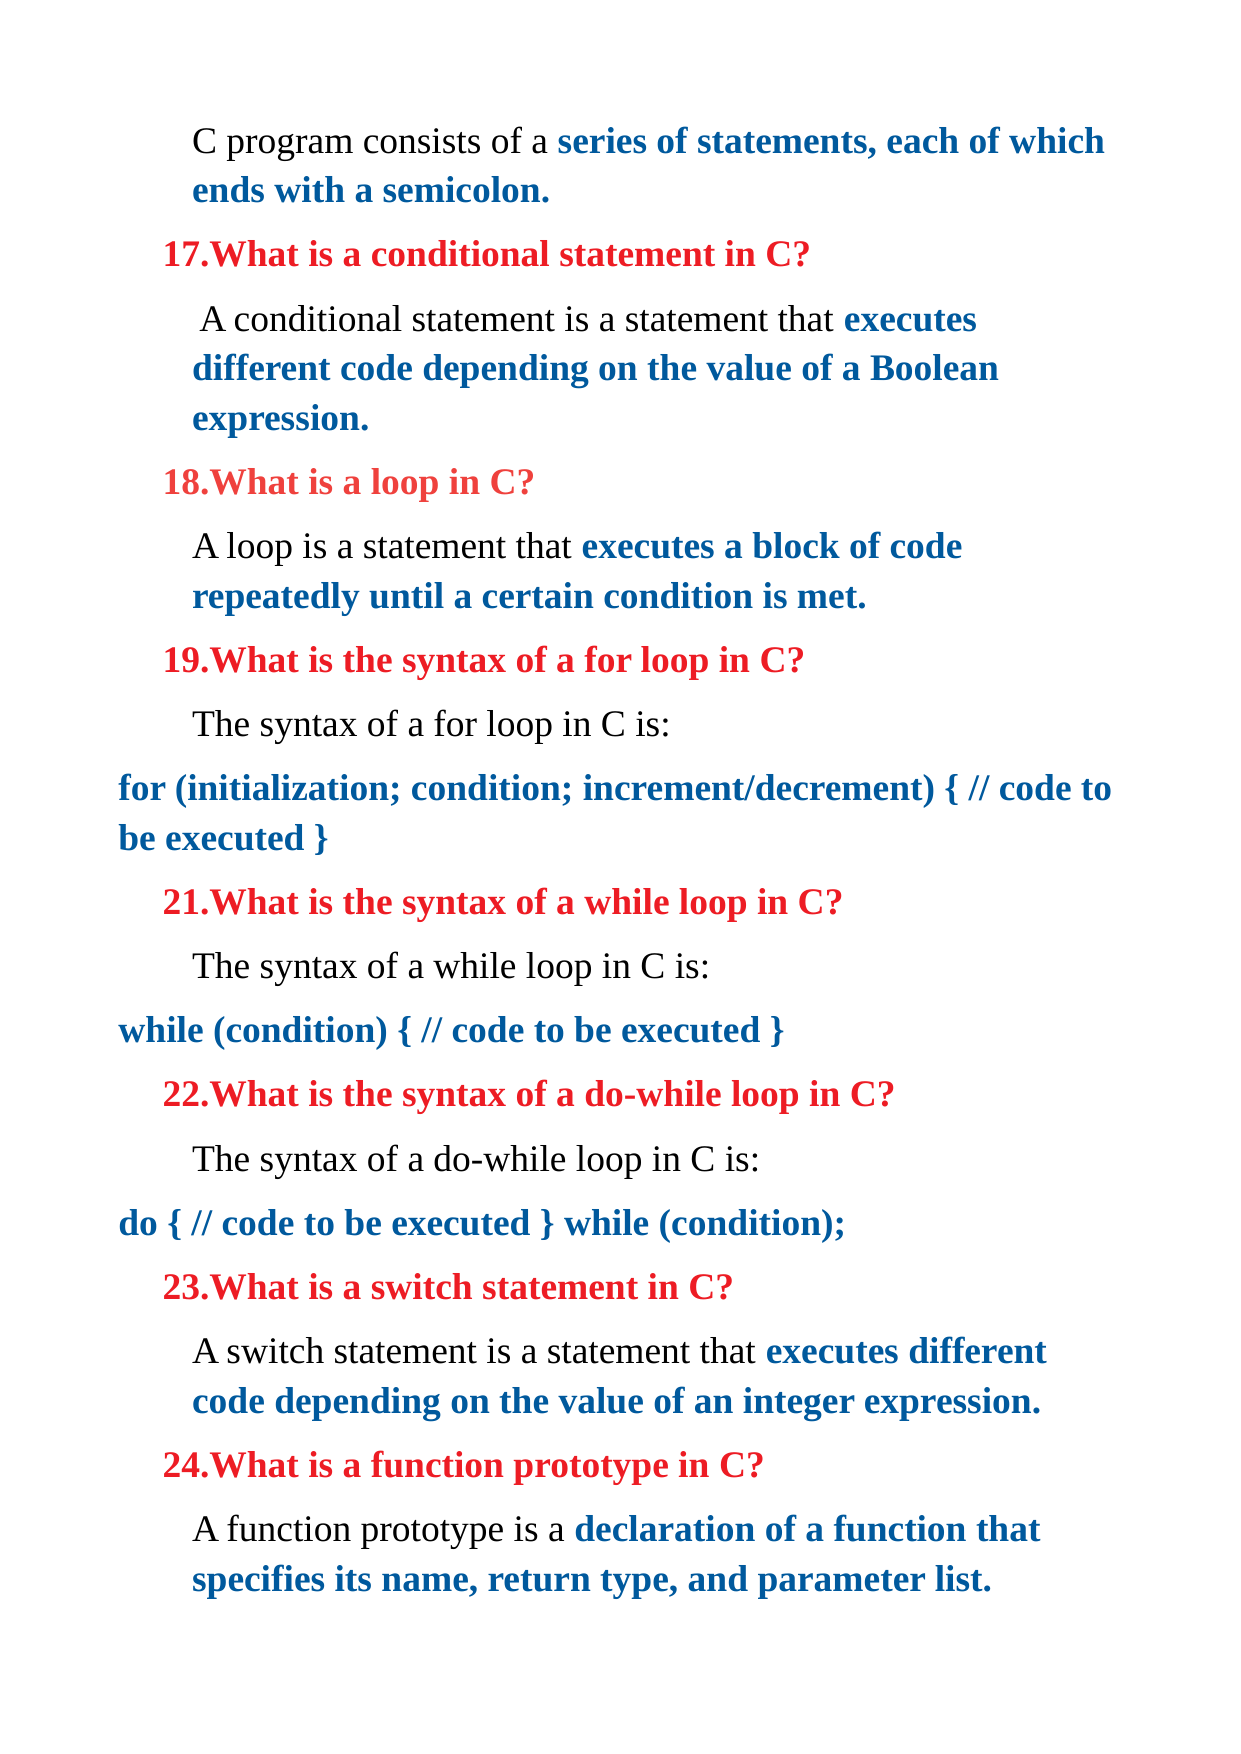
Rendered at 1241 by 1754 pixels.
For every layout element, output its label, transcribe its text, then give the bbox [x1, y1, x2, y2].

list The syntax of a do-while loop in C is: [162, 1136, 1122, 1179]
text for (initialization; condition; increment/decrement) { // code to be executed } [118, 766, 1122, 858]
text do { // code to be executed } while (condition); [118, 1200, 1122, 1243]
list What is the syntax of a while loop in C? [162, 879, 1122, 922]
list What is the syntax of a do-while loop in C? [162, 1072, 1122, 1115]
list The syntax of a while loop in C is: [162, 943, 1122, 987]
list What is a loop in C? [162, 459, 1122, 502]
list A switch statement is a statement that executes different code depending on the value of an integer expression. [162, 1328, 1122, 1421]
list What is a function prototype in C? [162, 1442, 1122, 1485]
list What is a switch statement in C? [162, 1264, 1122, 1307]
text while (condition) { // code to be executed } [118, 1008, 1122, 1051]
list C program consists of a series of statements, each of which ends with a semicolon. [162, 118, 1122, 211]
list A conditional statement is a statement that executes different code depending on the value of a Boolean expression. [162, 296, 1122, 438]
list What is the syntax of a for loop in C? [162, 637, 1122, 680]
list The syntax of a for loop in C is: [162, 701, 1122, 744]
list A loop is a statement that executes a block of code repeatedly until a certain condition is met. [162, 523, 1122, 616]
list What is a conditional statement in C? [162, 232, 1122, 275]
list A function prototype is a declaration of a function that specifies its name, return type, and parameter list. [162, 1506, 1122, 1599]
